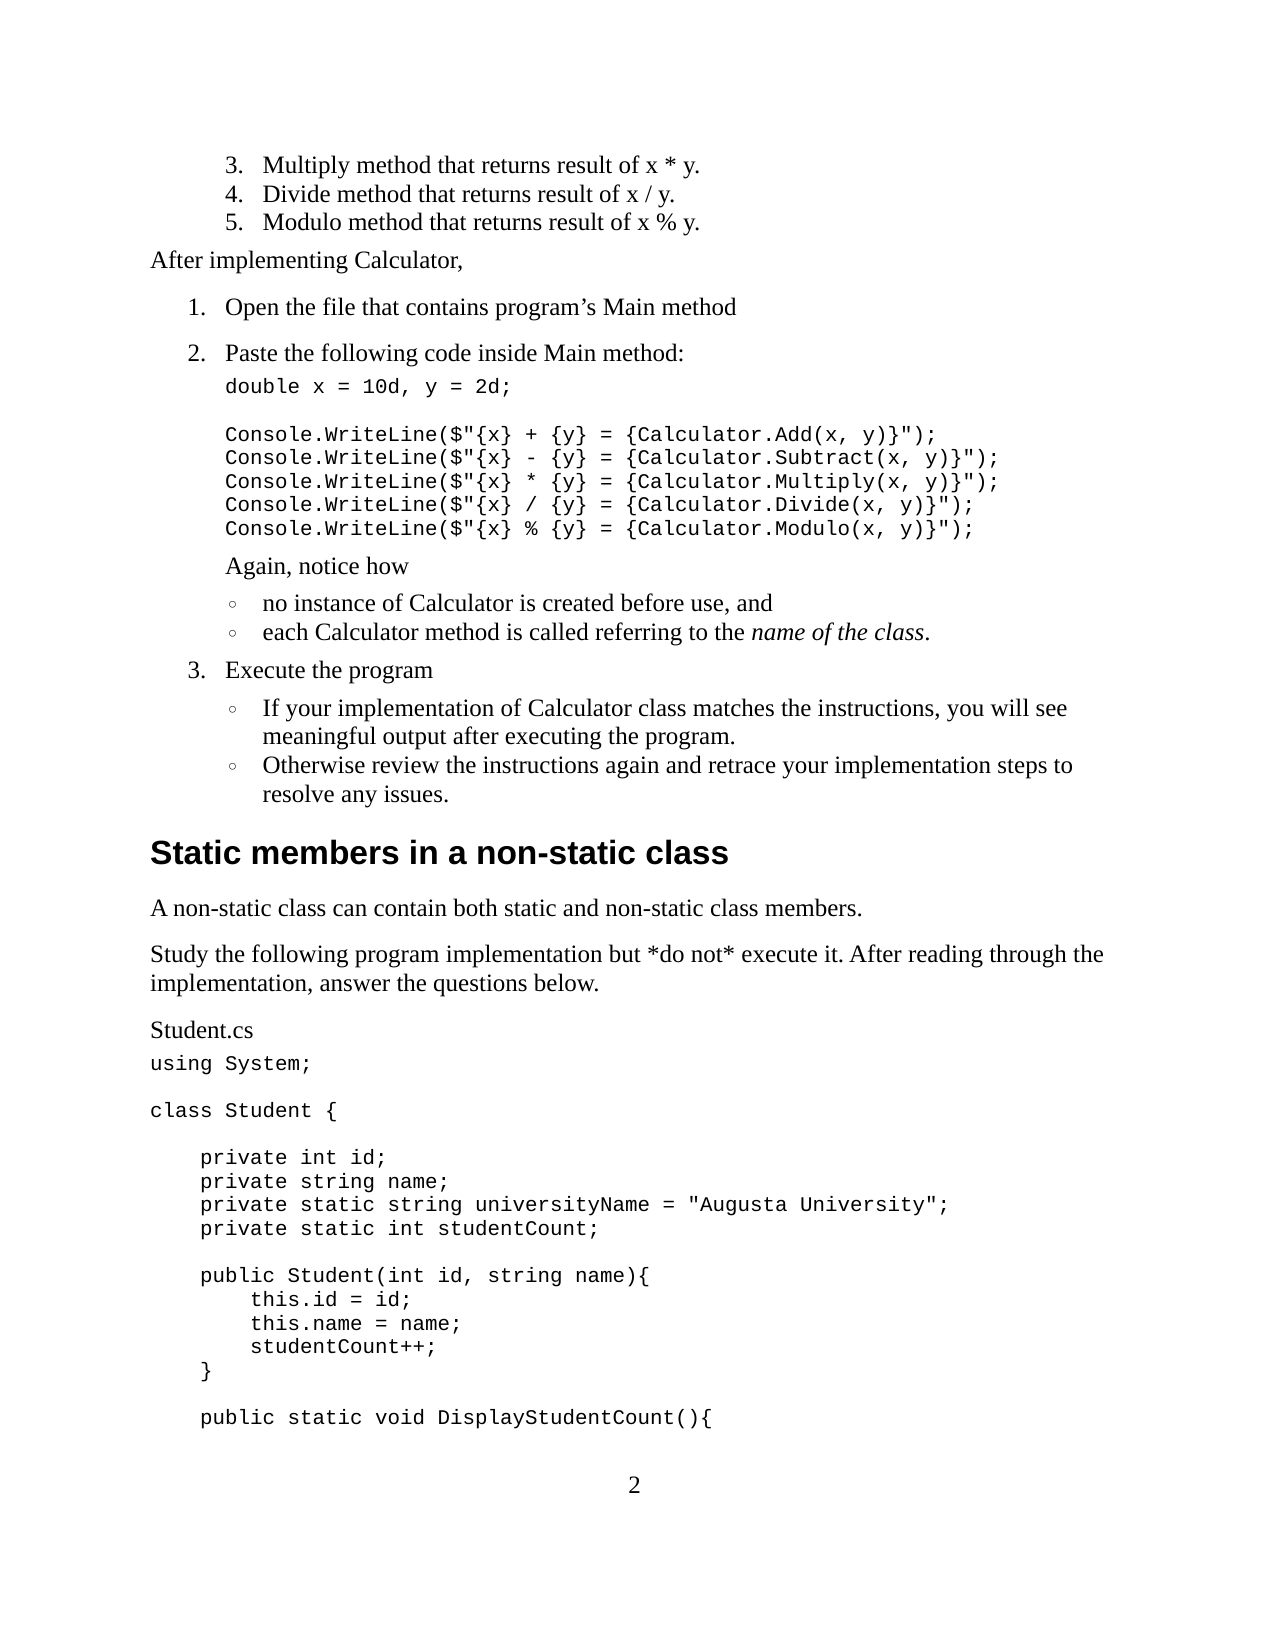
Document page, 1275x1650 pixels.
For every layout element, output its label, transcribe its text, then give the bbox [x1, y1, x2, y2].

list Console.WriteLine($"{x} / {y} = {Calculator.Divide(x, y)}"); [187, 494, 1125, 518]
list Console.WriteLine($"{x} % {y} = {Calculator.Modulo(x, y)}"); [187, 518, 1125, 542]
text private static int studentCount; [150, 1218, 1125, 1242]
list Multiply method that returns result of x * y. [225, 150, 1125, 179]
list Console.WriteLine($"{x} * {y} = {Calculator.Multiply(x, y)}"); [187, 471, 1125, 494]
text studentCount++; [150, 1336, 1125, 1360]
list double x = 10d, y = 2d; [187, 376, 1125, 400]
list Divide method that returns result of x / y. [225, 179, 1125, 207]
list Again, notice how [187, 551, 1125, 579]
text Study the following program implementation but *do not* execute it. After reading through the implementation, answer the questions below. [150, 939, 1125, 997]
list Paste the following code inside Main method: [187, 338, 1125, 367]
text private string name; [150, 1171, 1125, 1194]
list If your implementation of Calculator class matches the instructions, you will see meaningful output after executing the program. [225, 693, 1125, 750]
text class Student { [150, 1100, 1125, 1123]
text this.name = name; [150, 1313, 1125, 1336]
text Student.cs [150, 1015, 1125, 1043]
text } [150, 1360, 1125, 1383]
text public Student(int id, string name){ [150, 1265, 1125, 1289]
list Console.WriteLine($"{x} - {y} = {Calculator.Subtract(x, y)}"); [187, 447, 1125, 471]
list Execute the program [187, 655, 1125, 684]
list Console.WriteLine($"{x} + {y} = {Calculator.Add(x, y)}"); [187, 423, 1125, 447]
text using System; [150, 1052, 1125, 1076]
text After implementing Calculator, [150, 245, 1125, 274]
list Otherwise review the instructions again and retrace your implementation steps to resolve any issues. [225, 750, 1125, 808]
list Open the file that contains program’s Main method [187, 292, 1125, 321]
text public static void DisplayStudentCount(){ [150, 1407, 1125, 1431]
list no instance of Calculator is created before use, and [225, 588, 1125, 617]
list Modulo method that returns result of x % y. [225, 207, 1125, 236]
subtitle Static members in a non-static class [150, 833, 1125, 871]
list each Calculator method is called referring to the name of the class. [225, 617, 1125, 646]
text private int id; [150, 1147, 1125, 1171]
text A non-static class can contain both static and non-static class members. [150, 893, 1125, 921]
text this.id = id; [150, 1289, 1125, 1313]
text private static string universityName = "Augusta University"; [150, 1194, 1125, 1218]
